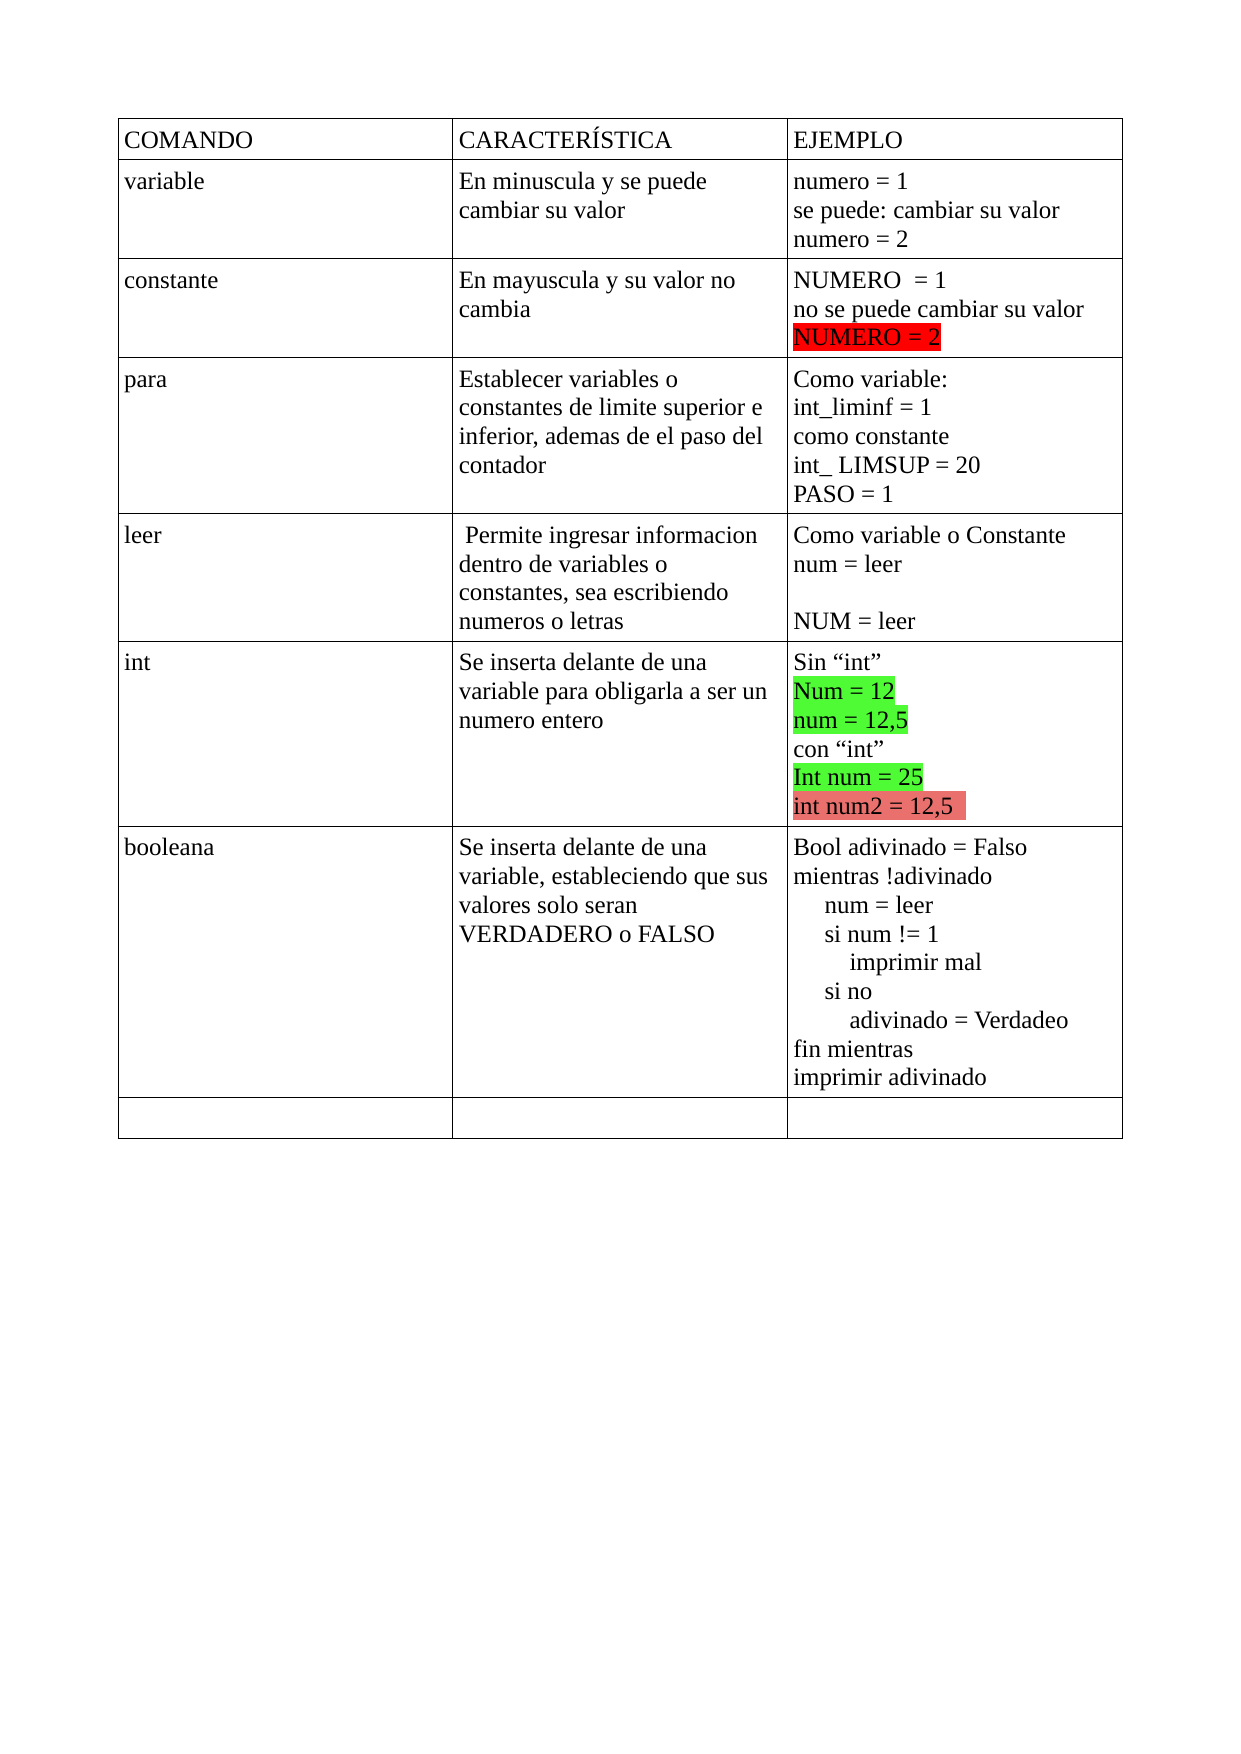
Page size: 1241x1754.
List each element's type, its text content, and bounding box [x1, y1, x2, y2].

table_cell Permite ingresar informacion dentro de variables o constantes, sea escribiendo numeros o letras [453, 514, 787, 641]
table_cell En mayuscula y su valor no cambia [453, 259, 787, 357]
table_header COMANDO [119, 119, 452, 159]
table_header CARACTERÍSTICA [453, 119, 787, 159]
table_cell leer [119, 514, 452, 641]
table_cell [453, 1098, 787, 1138]
table_cell booleana [119, 827, 452, 1097]
table_cell [119, 1098, 452, 1138]
table_cell para [119, 358, 452, 513]
table_cell int [119, 642, 452, 826]
table_cell [788, 1098, 1122, 1138]
table_cell numero = 1 se puede: cambiar su valor numero = 2 [788, 160, 1122, 258]
table_cell Bool adivinado = Falso mientras !adivinado num = leer si num != 1 imprimir mal si no adivinado = Verdadeo fin mientras imprimir adivinado [788, 827, 1122, 1097]
table_cell variable [119, 160, 452, 258]
table_cell En minuscula y se puede cambiar su valor [453, 160, 787, 258]
table_header EJEMPLO [788, 119, 1122, 159]
table_cell Se inserta delante de una variable para obligarla a ser un numero entero [453, 642, 787, 826]
table_cell Establecer variables o constantes de limite superior e inferior, ademas de el paso del contador [453, 358, 787, 513]
table_cell constante [119, 259, 452, 357]
table_cell Como variable: int_liminf = 1 como constante int_ LIMSUP = 20 PASO = 1 [788, 358, 1122, 513]
table_cell Como variable o Constante num = leer NUM = leer [788, 514, 1122, 641]
table_cell NUMERO = 1 no se puede cambiar su valor NUMERO = 2 [788, 259, 1122, 357]
table_cell Sin “int” Num = 12 num = 12,5 con “int” Int num = 25 int num2 = 12,5 [788, 642, 1122, 826]
table_cell Se inserta delante de una variable, estableciendo que sus valores solo seran VERDADERO o FALSO [453, 827, 787, 1097]
